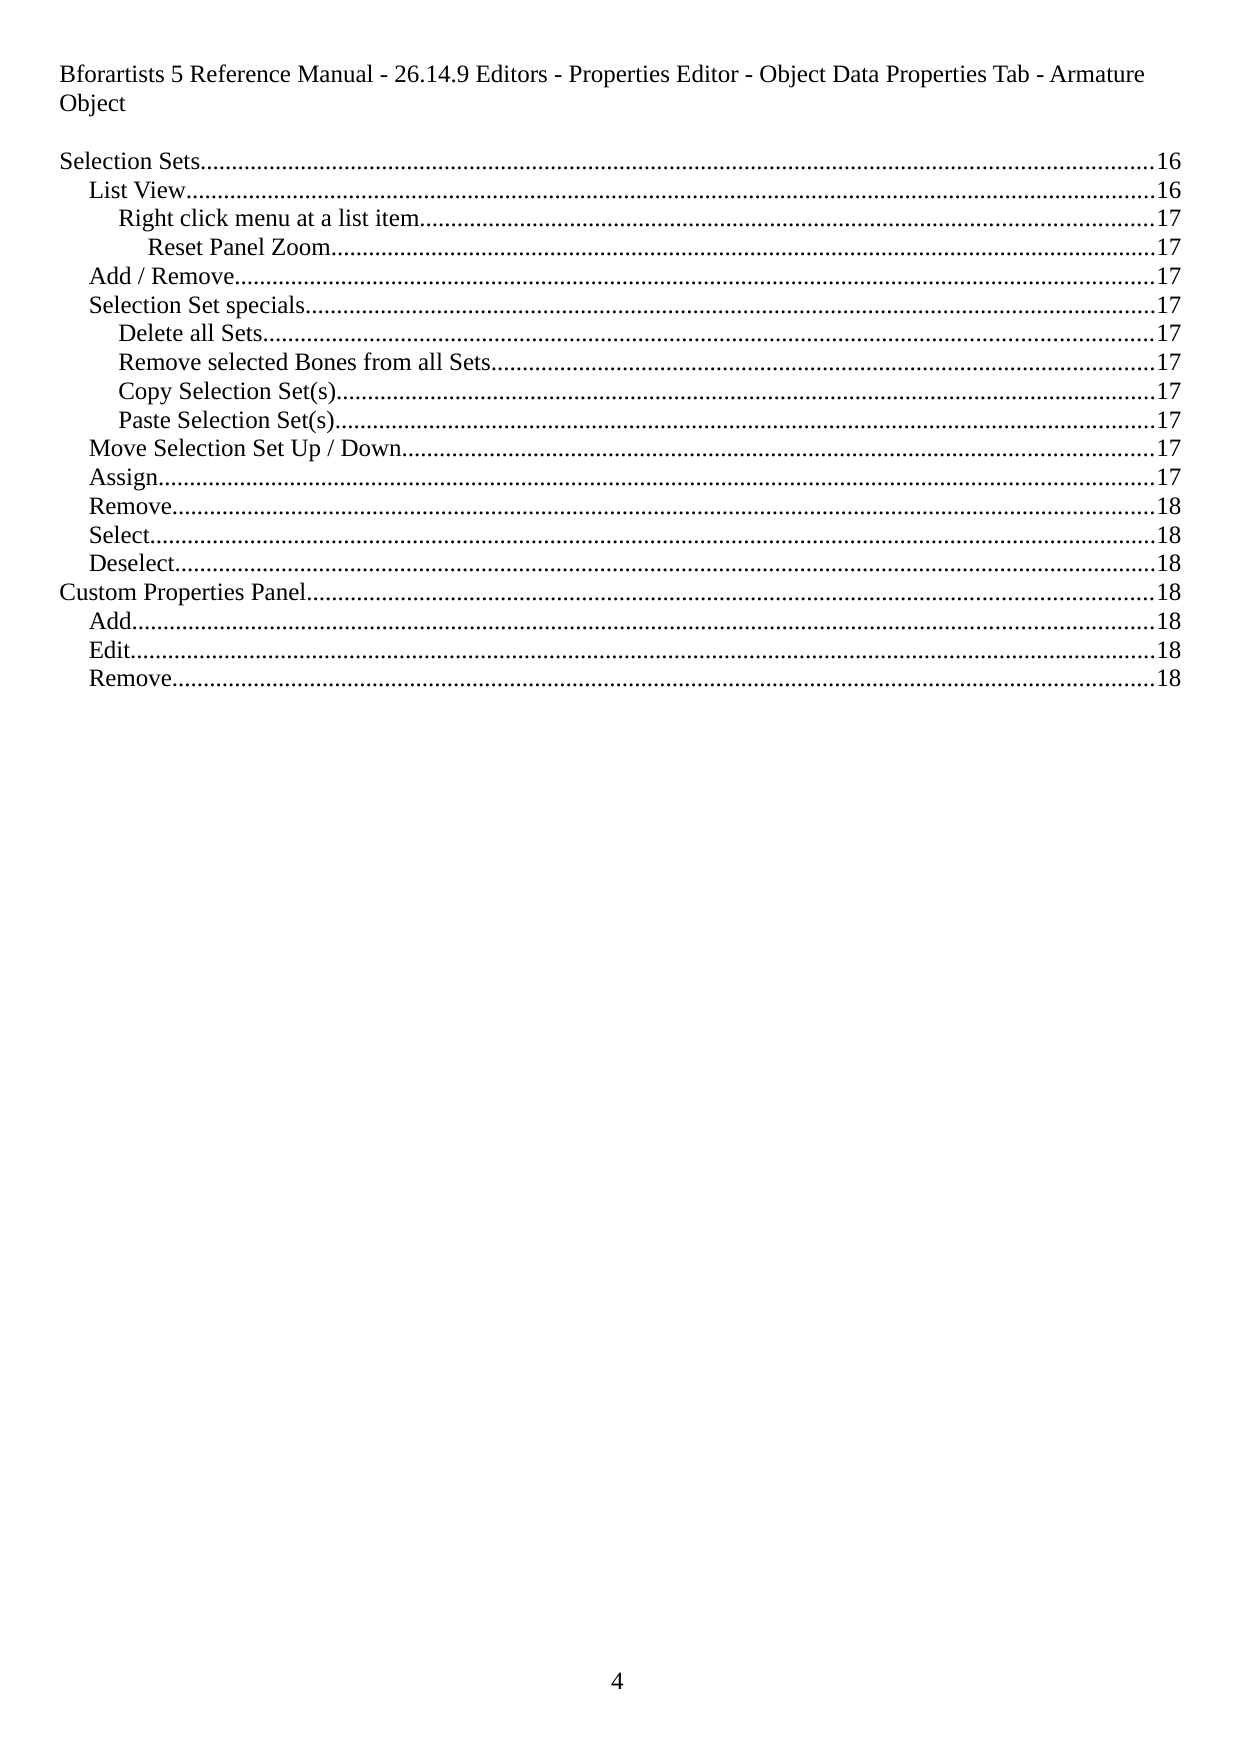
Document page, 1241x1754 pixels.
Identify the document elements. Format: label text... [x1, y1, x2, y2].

text Selection Sets 16 [59, 146, 1181, 175]
text Move Selection Set Up / Down 17 [88, 433, 1181, 462]
text Edit 18 [88, 635, 1181, 663]
text List View 16 [88, 175, 1181, 203]
text Deselect 18 [88, 548, 1181, 577]
text Remove selected Bones from all Sets 17 [118, 347, 1181, 376]
text Custom Properties Panel 18 [59, 577, 1181, 606]
text Paste Selection Set(s) 17 [118, 405, 1181, 433]
text Remove 18 [88, 663, 1181, 692]
text Copy Selection Set(s) 17 [118, 376, 1181, 405]
text Add 18 [88, 606, 1181, 635]
text Select 18 [88, 520, 1181, 548]
text Add / Remove 17 [88, 261, 1181, 290]
text Reset Panel Zoom 17 [147, 232, 1181, 261]
text Selection Set specials 17 [88, 290, 1181, 318]
text Remove 18 [88, 491, 1181, 520]
text Right click menu at a list item 17 [118, 203, 1181, 232]
text Delete all Sets 17 [118, 318, 1181, 347]
text Assign 17 [88, 462, 1181, 491]
